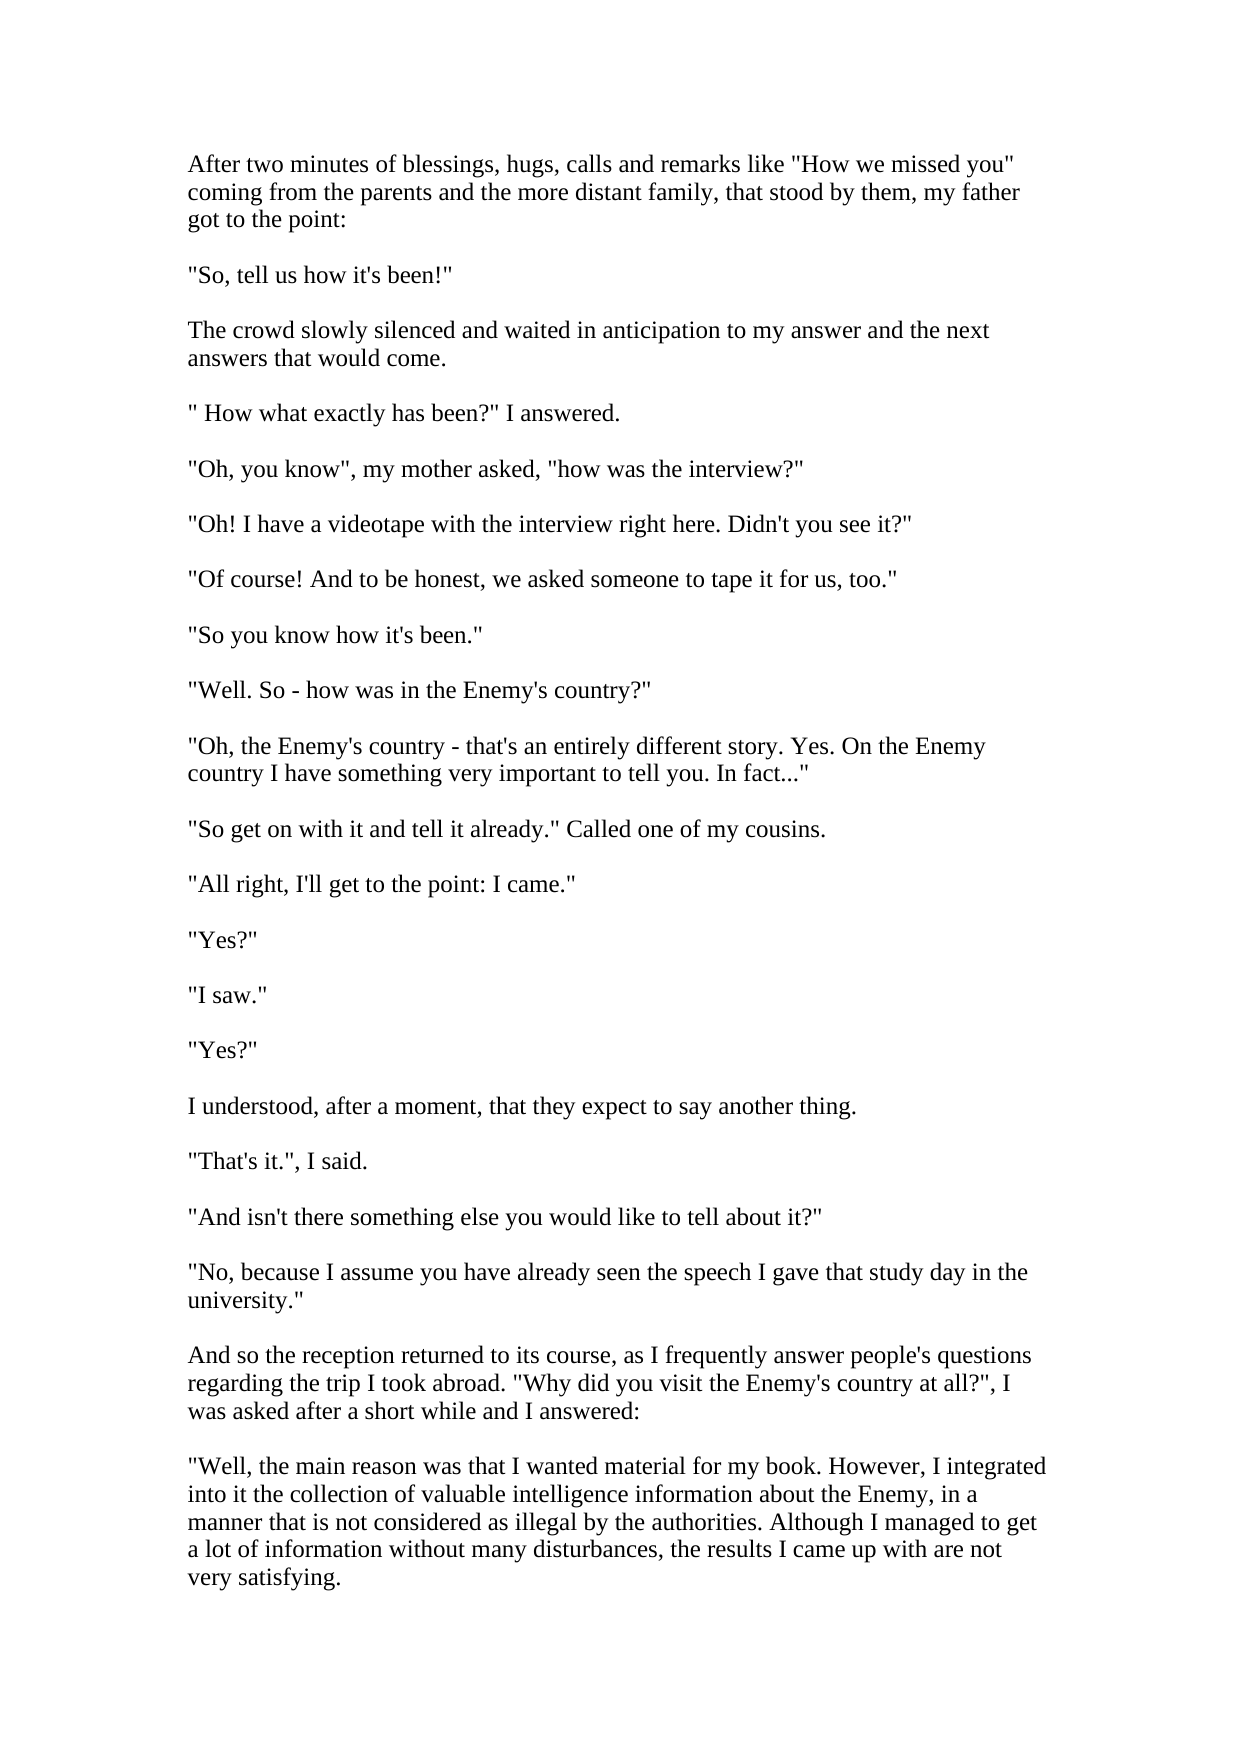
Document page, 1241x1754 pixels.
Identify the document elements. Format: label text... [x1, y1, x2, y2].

text After two minutes of blessings, hugs, calls and remarks like "How we missed you" coming from the parents and the more distant family, that stood by them, my father got to the point: [187, 150, 1053, 233]
text "So, tell us how it's been!" [187, 261, 1053, 288]
text "Well, the main reason was that I wanted material for my book. However, I integrated into it the collection of valuable intelligence information about the Enemy, in a manner that is not considered as illegal by the authorities. Although I managed to get a lot of information without many disturbances, the results I came up with are not very satisfying. [187, 1452, 1053, 1591]
text I understood, after a moment, that they expect to say another thing. [187, 1092, 1053, 1120]
text "Yes?" [187, 1037, 1053, 1064]
text "No, because I assume you have already seen the speech I gave that study day in the university." [187, 1258, 1053, 1314]
text "Oh, you know", my mother asked, "how was the interview?" [187, 455, 1053, 482]
text "Of course! And to be honest, we asked someone to tape it for us, too." [187, 566, 1053, 593]
text " How what exactly has been?" I answered. [187, 399, 1053, 427]
text And so the reception returned to its course, as I frequently answer people's questions regarding the trip I took abroad. "Why did you visit the Enemy's country at all?", I was asked after a short while and I answered: [187, 1341, 1053, 1424]
text "Oh, the Enemy's country - that's an entirely different story. Yes. On the Enemy country I have something very important to tell you. In fact..." [187, 732, 1053, 787]
text "So get on with it and tell it already." Called one of my cousins. [187, 815, 1053, 843]
text "So you know how it's been." [187, 621, 1053, 649]
text "Yes?" [187, 926, 1053, 953]
text "That's it.", I said. [187, 1147, 1053, 1175]
text "I saw." [187, 981, 1053, 1009]
text The crowd slowly silenced and waited in anticipation to my answer and the next answers that would come. [187, 316, 1053, 372]
text "Well. So - how was in the Enemy's country?" [187, 676, 1053, 704]
text "And isn't there something else you would like to tell about it?" [187, 1203, 1053, 1231]
text "Oh! I have a videotape with the interview right here. Didn't you see it?" [187, 510, 1053, 538]
text "All right, I'll get to the point: I came." [187, 870, 1053, 898]
